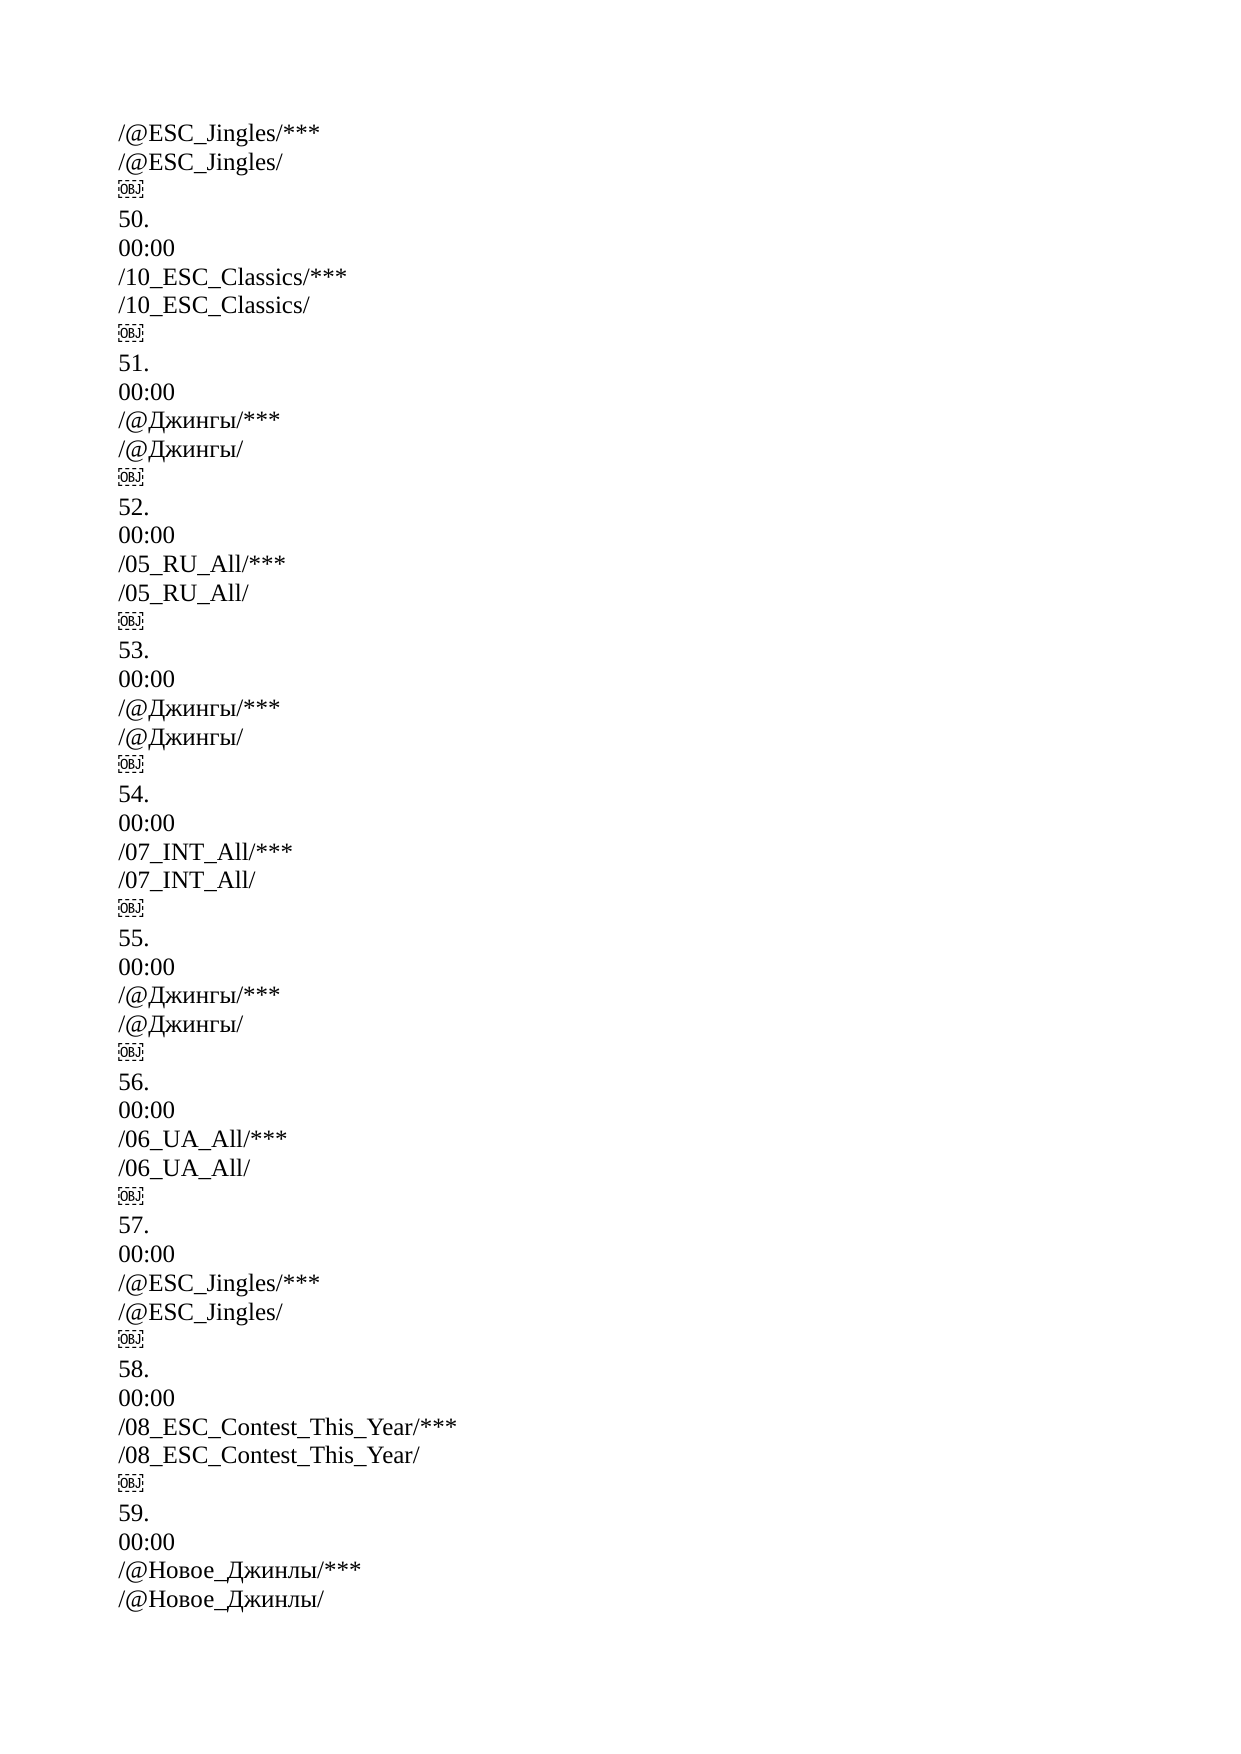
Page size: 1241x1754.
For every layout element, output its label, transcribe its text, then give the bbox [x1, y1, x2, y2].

text /10_ESC_Classics/ [118, 291, 1122, 319]
text 59. [118, 1498, 1122, 1527]
text /@Новое_Джинлы/ [118, 1584, 1122, 1613]
text /05_RU_All/ [118, 578, 1122, 607]
text /08_ESC_Contest_This_Year/ [118, 1441, 1122, 1469]
text /@Джингы/*** [118, 693, 1122, 722]
text /@Джингы/*** [118, 406, 1122, 434]
text 56. [118, 1067, 1122, 1096]
text /06_UA_All/*** [118, 1124, 1122, 1153]
text ￼ [118, 463, 1122, 492]
text 53. [118, 636, 1122, 664]
text ￼ [118, 319, 1122, 348]
text /07_INT_All/*** [118, 837, 1122, 866]
text /05_RU_All/*** [118, 549, 1122, 578]
text 58. [118, 1354, 1122, 1383]
text /@Джингы/ [118, 1009, 1122, 1038]
text ￼ [118, 894, 1122, 923]
text 50. [118, 204, 1122, 233]
text /@ESC_Jingles/*** [118, 1268, 1122, 1297]
text 00:00 [118, 521, 1122, 549]
text /10_ESC_Classics/*** [118, 262, 1122, 291]
text /@Джингы/ [118, 434, 1122, 463]
text 51. [118, 348, 1122, 377]
text 00:00 [118, 1239, 1122, 1268]
text /@ESC_Jingles/ [118, 1297, 1122, 1326]
text /07_INT_All/ [118, 866, 1122, 894]
text 55. [118, 923, 1122, 952]
text 00:00 [118, 377, 1122, 406]
text 00:00 [118, 1527, 1122, 1556]
text 00:00 [118, 664, 1122, 693]
text /@Джингы/ [118, 722, 1122, 751]
text ￼ [118, 1326, 1122, 1354]
text 00:00 [118, 808, 1122, 837]
text 00:00 [118, 233, 1122, 262]
text 00:00 [118, 1383, 1122, 1412]
text ￼ [118, 607, 1122, 636]
text /@ESC_Jingles/*** [118, 118, 1122, 147]
text 54. [118, 779, 1122, 808]
text ￼ [118, 1182, 1122, 1211]
text ￼ [118, 751, 1122, 779]
text 00:00 [118, 1096, 1122, 1124]
text /@Джингы/*** [118, 981, 1122, 1009]
text ￼ [118, 1038, 1122, 1067]
text /@ESC_Jingles/ [118, 147, 1122, 176]
text /08_ESC_Contest_This_Year/*** [118, 1412, 1122, 1441]
text /06_UA_All/ [118, 1153, 1122, 1182]
text 57. [118, 1211, 1122, 1239]
text /@Новое_Джинлы/*** [118, 1556, 1122, 1584]
text 52. [118, 492, 1122, 521]
text ￼ [118, 1469, 1122, 1498]
text ￼ [118, 176, 1122, 204]
text 00:00 [118, 952, 1122, 981]
